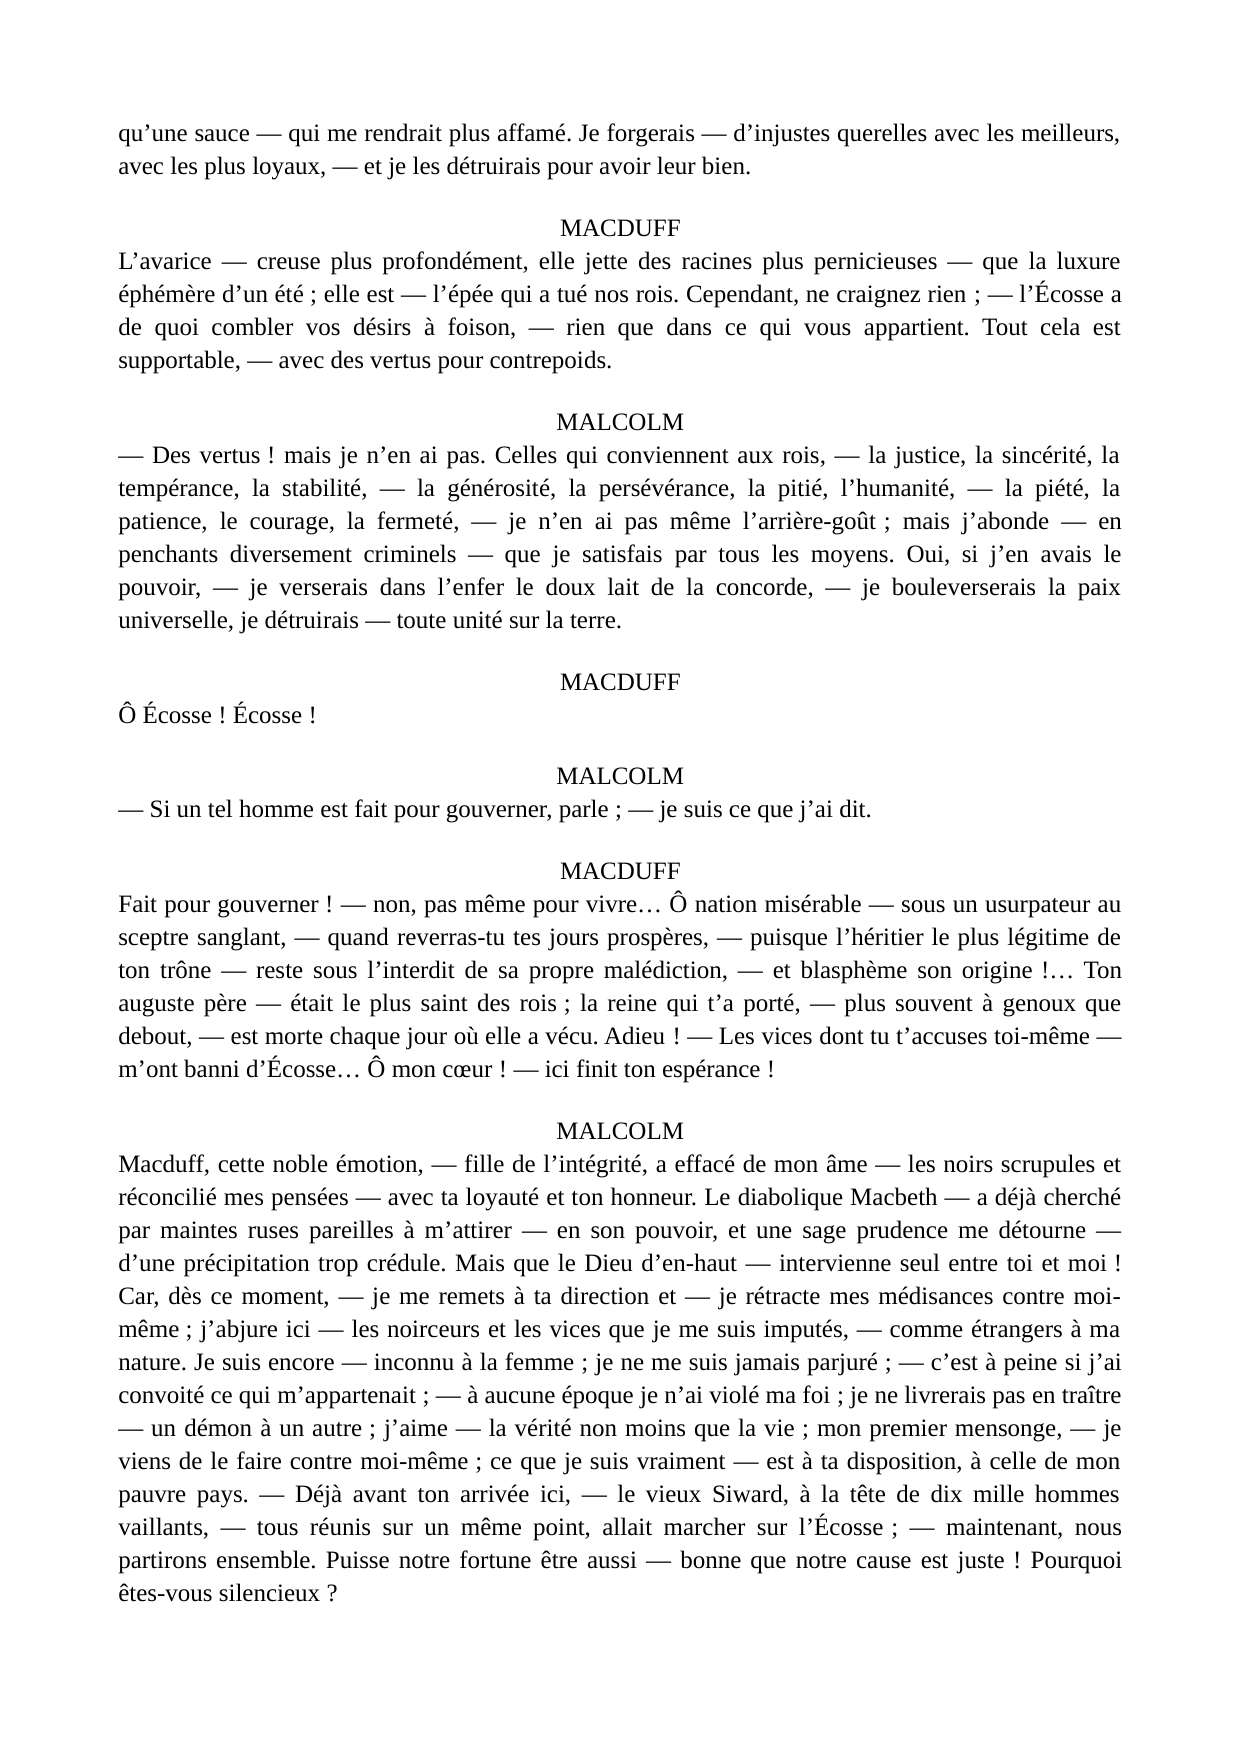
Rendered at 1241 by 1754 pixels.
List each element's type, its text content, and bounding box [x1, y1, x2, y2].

text MACDUFF [118, 667, 1122, 695]
text — Des vertus ! mais je n’en ai pas. Celles qui conviennent aux rois, — la justice, la sincérité, la tempérance, la stabilité, — la générosité, la persévérance, la pitié, l’humanité, — la piété, la patience, le courage, la fermeté, — je n’en ai pas même l’arrière-goût ; mais j’abonde — en penchants diversement criminels — que je satisfais par tous les moyens. Oui, si j’en avais le pouvoir, — je verserais dans l’enfer le doux lait de la concorde, — je bouleverserais la paix universelle, je détruirais — toute unité sur la terre. [118, 440, 1122, 634]
text MACDUFF [118, 213, 1122, 242]
text L’avarice — creuse plus profondément, elle jette des racines plus pernicieuses — que la luxure éphémère d’un été ; elle est — l’épée qui a tué nos rois. Cependant, ne craignez rien ; — l’Écosse a de quoi combler vos désirs à foison, — rien que dans ce qui vous appartient. Tout cela est supportable, — avec des vertus pour contrepoids. [118, 246, 1122, 374]
text — Si un tel homme est fait pour gouverner, parle ; — je suis ce que j’ai dit. [118, 794, 1122, 823]
text Fait pour gouverner ! — non, pas même pour vivre… Ô nation misérable — sous un usurpateur au sceptre sanglant, — quand reverras-tu tes jours prospères, — puisque l’héritier le plus légitime de ton trône — reste sous l’interdit de sa propre malédiction, — et blasphème son origine !… Ton auguste père — était le plus saint des rois ; la reine qui t’a porté, — plus souvent à genoux que debout, — est morte chaque jour où elle a vécu. Adieu ! — Les vices dont tu t’accuses toi-même — m’ont banni d’Écosse… Ô mon cœur ! — ici finit ton espérance ! [118, 889, 1122, 1083]
text MACDUFF [118, 856, 1122, 885]
text qu’une sauce — qui me rendrait plus affamé. Je forgerais — d’injustes querelles avec les meilleurs, avec les plus loyaux, — et je les détruirais pour avoir leur bien. [118, 118, 1122, 180]
text MALCOLM [118, 407, 1122, 436]
text MALCOLM [118, 761, 1122, 790]
text MALCOLM [118, 1116, 1122, 1145]
text Ô Écosse ! Écosse ! [118, 700, 1122, 728]
text Macduff, cette noble émotion, — fille de l’intégrité, a effacé de mon âme — les noirs scrupules et réconcilié mes pensées — avec ta loyauté et ton honneur. Le diabolique Macbeth — a déjà cherché par maintes ruses pareilles à m’attirer — en son pouvoir, et une sage prudence me détourne — d’une précipitation trop crédule. Mais que le Dieu d’en-haut — intervienne seul entre toi et moi ! Car, dès ce moment, — je me remets à ta direction et — je rétracte mes médisances contre moi-même ; j’abjure ici — les noirceurs et les vices que je me suis imputés, — comme étrangers à ma nature. Je suis encore — inconnu à la femme ; je ne me suis jamais parjuré ; — c’est à peine si j’ai convoité ce qui m’appartenait ; — à aucune époque je n’ai violé ma foi ; je ne livrerais pas en traître — un démon à un autre ; j’aime — la vérité non moins que la vie ; mon premier mensonge, — je viens de le faire contre moi-même ; ce que je suis vraiment — est à ta disposition, à celle de mon pauvre pays. — Déjà avant ton arrivée ici, — le vieux Siward, à la tête de dix mille hommes vaillants, — tous réunis sur un même point, allait marcher sur l’Écosse ; — maintenant, nous partirons ensemble. Puisse notre fortune être aussi — bonne que notre cause est juste ! Pourquoi êtes-vous silencieux ? [118, 1149, 1122, 1607]
